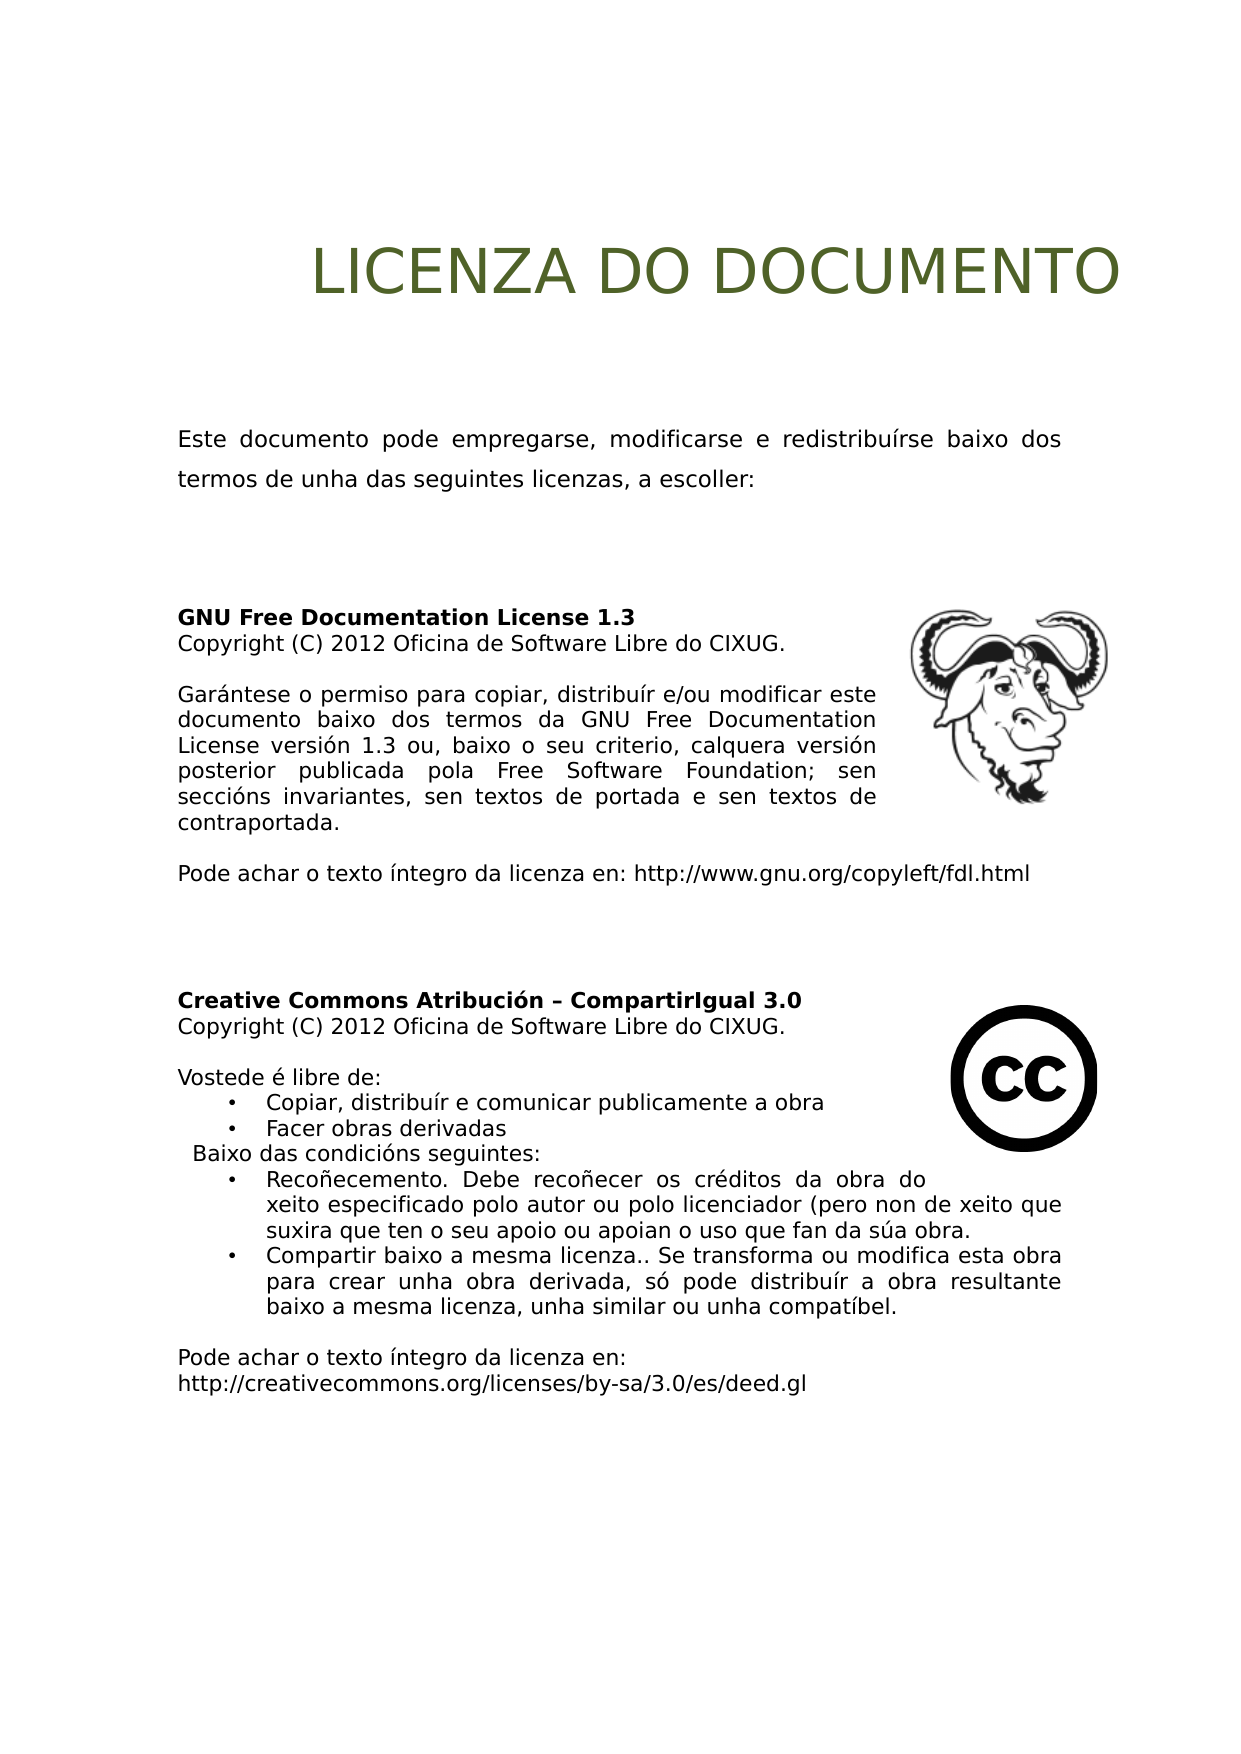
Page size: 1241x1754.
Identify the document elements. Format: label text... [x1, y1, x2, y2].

text http://creativecommons.org/licenses/by-sa/3.0/es/deed.gl [177, 1371, 1063, 1397]
text Copyright (C) 2012 Oficina de Software Libre do CIXUG. [177, 1014, 950, 1039]
text Baixo das condicións seguintes: [192, 1141, 1063, 1167]
text Este documento pode empregarse, modificarse e redistribuírse baixo dos termos de unha das seguintes licenzas, a escoller: [177, 426, 1063, 493]
text GNU Free Documentation License 1.3 [177, 605, 1063, 631]
text Garántese o permiso para copiar, distribuír e/ou modificar este documento baixo dos termos da GNU Free Documentation License versión 1.3 ou, baixo o seu criterio, calquera versión posterior publicada pola Free Software Foundation; sen seccións invariantes, sen textos de portada e sen textos de contraportada. [177, 682, 1063, 835]
picture [950, 1005, 1098, 1152]
text Vostede é libre de: [177, 1065, 950, 1090]
text Copyright (C) 2012 Oficina de Software Libre do CIXUG. [177, 631, 907, 656]
list Copiar, distribuír e comunicar publicamente a obra [228, 1090, 950, 1116]
text Licenza do documento [118, 236, 1122, 308]
list Recoñecemento. Debe recoñecer os créditos da obra do xeito especificado polo autor ou polo licenciador (pero non de xeito que suxira que ten o seu apoio ou apoian o uso que fan da súa obra. [228, 1167, 1063, 1243]
text Pode achar o texto íntegro da licenza en: [177, 1346, 1063, 1371]
list Facer obras derivadas [228, 1116, 950, 1141]
list Compartir baixo a mesma licenza.. Se transforma ou modifica esta obra para crear unha obra derivada, só pode distribuír a obra resultante baixo a mesma licenza, unha similar ou unha compatíbel. [228, 1243, 1063, 1320]
text Creative Commons Atribución – CompartirIgual 3.0 [177, 988, 1063, 1014]
picture [907, 608, 1112, 807]
text Pode achar o texto íntegro da licenza en: http://www.gnu.org/copyleft/fdl.html [177, 861, 1063, 886]
